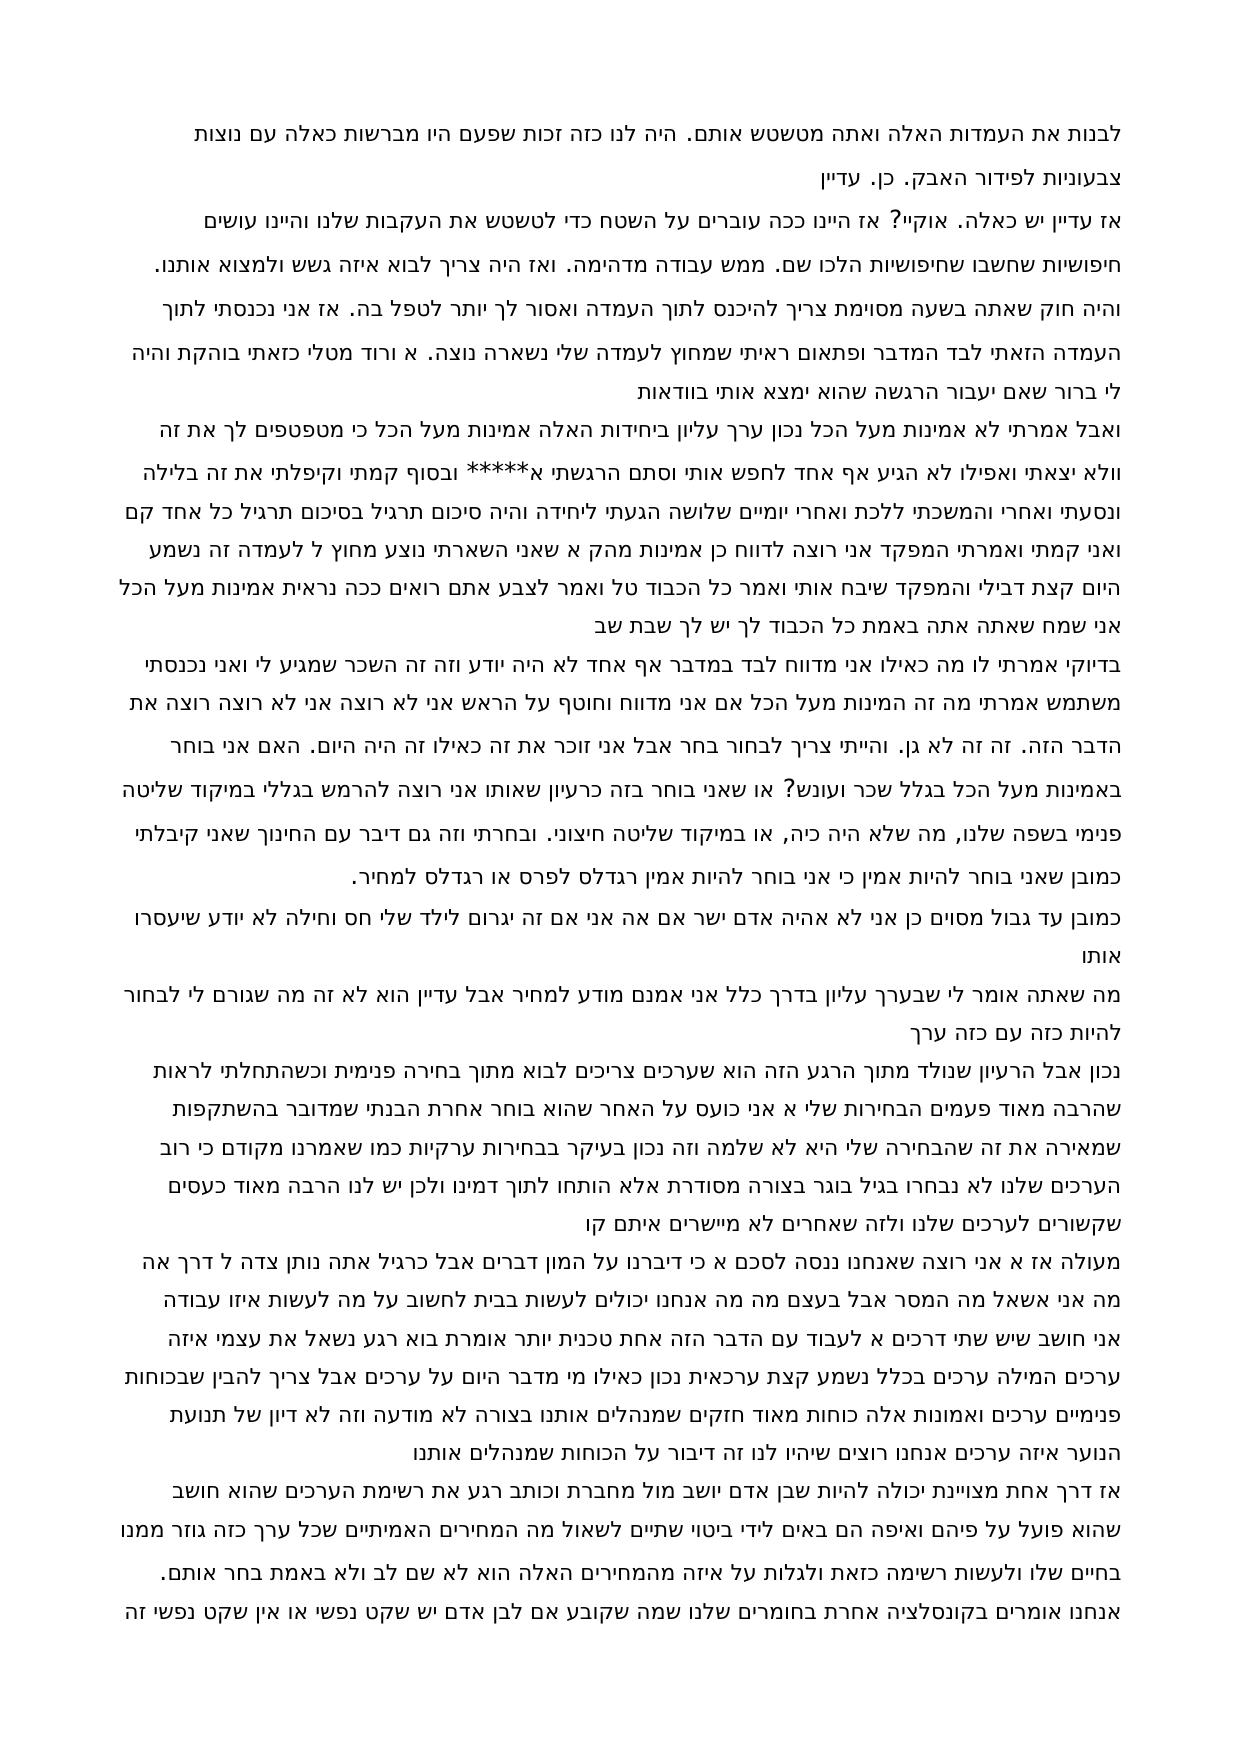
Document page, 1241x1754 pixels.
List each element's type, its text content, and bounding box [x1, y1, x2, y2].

text מעולה אז א אני רוצה שאנחנו ננסה לסכם א כי דיברנו על המון דברים אבל כרגיל אתה נותן צדה ל דרך אה מה אני אשאל מה המסר אבל בעצם מה מה אנחנו יכולים לעשות בבית לחשוב על מה לעשות איזו עבודה [118, 1249, 1122, 1313]
text ואבל אמרתי לא אמינות מעל הכל נכון ערך עליון ביחידות האלה אמינות מעל הכל כי מטפטפים לך את זה וולא יצאתי ואפילו לא הגיע אף אחד לחפש אותי וסתם הרגשתי א***** ובסוף קמתי וקיפלתי את זה בלילה ונסעתי ואחרי והמשכתי ללכת ואחרי יומיים שלושה הגעתי ליחידה והיה סיכום תרגיל בסיכום תרגיל כל אחד קם ואני קמתי ואמרתי המפקד אני רוצה לדווח כן אמינות מהק א שאני השארתי נוצע מחוץ ל לעמדה זה נשמע היום קצת דבילי והמפקד שיבח אותי ואמר כל הכבוד טל ואמר לצבע אתם רואים ככה נראית אמינות מעל הכל אני שמח שאתה אתה באמת כל הכבוד לך יש לך שבת שב [118, 417, 1122, 639]
text אז עדיין יש כאלה. אוקיי? אז היינו ככה עוברים על השטח כדי לטשטש את העקבות שלנו והיינו עושים חיפושיות שחשבו שחיפושיות הלכו שם. ממש עבודה מדהימה. ואז היה צריך לבוא איזה גשש ולמצוא אותנו. והיה חוק שאתה בשעה מסוימת צריך להיכנס לתוך העמדה ואסור לך יותר לטפל בה. אז אני נכנסתי לתוך העמדה הזאתי לבד המדבר ופתאום ראיתי שמחוץ לעמדה שלי נשארה נוצה. א ורוד מטלי כזאתי בוהקת והיה לי ברור שאם יעבור הרגשה שהוא ימצא אותי בוודאות [118, 206, 1122, 404]
text בדיוקי אמרתי לו מה כאילו אני מדווח לבד במדבר אף אחד לא היה יודע וזה זה השכר שמגיע לי ואני נכנסתי משתמש אמרתי מה זה המינות מעל הכל אם אני מדווח וחוטף על הראש אני לא רוצה אני לא רוצה רוצה את הדבר הזה. זה זה לא גן. והייתי צריך לבחור בחר אבל אני זוכר את זה כאילו זה היה היום. האם אני בוחר באמינות מעל הכל בגלל שכר ועונש? או שאני בוחר בזה כרעיון שאותו אני רוצה להרמש בגללי במיקוד שליטה פנימי בשפה שלנו, מה שלא היה כיה, או במיקוד שליטה חיצוני. ובחרתי וזה גם דיבר עם החינוך שאני קיבלתי כמובן שאני בוחר להיות אמין כי אני בוחר להיות אמין רגדלס לפרס או רגדלס למחיר. [118, 652, 1122, 891]
text אז דרך אחת מצויינת יכולה להיות שבן אדם יושב מול מחברת וכותב רגע את רשימת הערכים שהוא חושב שהוא פועל על פיהם ואיפה הם באים לידי ביטוי שתיים לשאול מה המחירים האמיתיים שכל ערך כזה גוזר ממנו בחיים שלו ולעשות רשימה כזאת ולגלות על איזה מהמחירים האלה הוא לא שם לב ולא באמת בחר אותם. אנחנו אומרים בקונסלציה אחרת בחומרים שלנו שמה שקובע אם לבן אדם יש שקט נפשי או אין שקט נפשי זה [118, 1479, 1122, 1624]
text נכון אבל הרעיון שנולד מתוך הרגע הזה הוא שערכים צריכים לבוא מתוך בחירה פנימית וכשהתחלתי לראות שהרבה מאוד פעמים הבחירות שלי א אני כועס על האחר שהוא בוחר אחרת הבנתי שמדובר בהשתקפות שמאירה את זה שהבחירה שלי היא לא שלמה וזה נכון בעיקר בבחירות ערקיות כמו שאמרנו מקודם כי רוב הערכים שלנו לא נבחרו בגיל בוגר בצורה מסודרת אלא הותחו לתוך דמינו ולכן יש לנו הרבה מאוד כעסים שקשורים לערכים שלנו ולזה שאחרים לא מיישרים איתם קו [118, 1058, 1122, 1237]
text לבנות את העמדות האלה ואתה מטשטש אותם. היה לנו כזה זכות שפעם היו מברשות כאלה עם נוצות צבעוניות לפידור האבק. כן. עדיין [118, 118, 1122, 191]
text אני חושב שיש שתי דרכים א לעבוד עם הדבר הזה אחת טכנית יותר אומרת בוא רגע נשאל את עצמי איזה ערכים המילה ערכים בכלל נשמע קצת ערכאית נכון כאילו מי מדבר היום על ערכים אבל צריך להבין שבכוחות פנימיים ערכים ואמונות אלה כוחות מאוד חזקים שמנהלים אותנו בצורה לא מודעה וזה לא דיון של תנועת הנוער איזה ערכים אנחנו רוצים שיהיו לנו זה דיבור על הכוחות שמנהלים אותנו [118, 1326, 1122, 1466]
text כמובן עד גבול מסוים כן אני לא אהיה אדם ישר אם אה אני אם זה יגרום לילד שלי חס וחילה לא יודע שיעסרו אותו [118, 905, 1122, 969]
text מה שאתה אומר לי שבערך עליון בדרך כלל אני אמנם מודע למחיר אבל עדיין הוא לא זה מה שגורם לי לבחור להיות כזה עם כזה ערך [118, 982, 1122, 1045]
